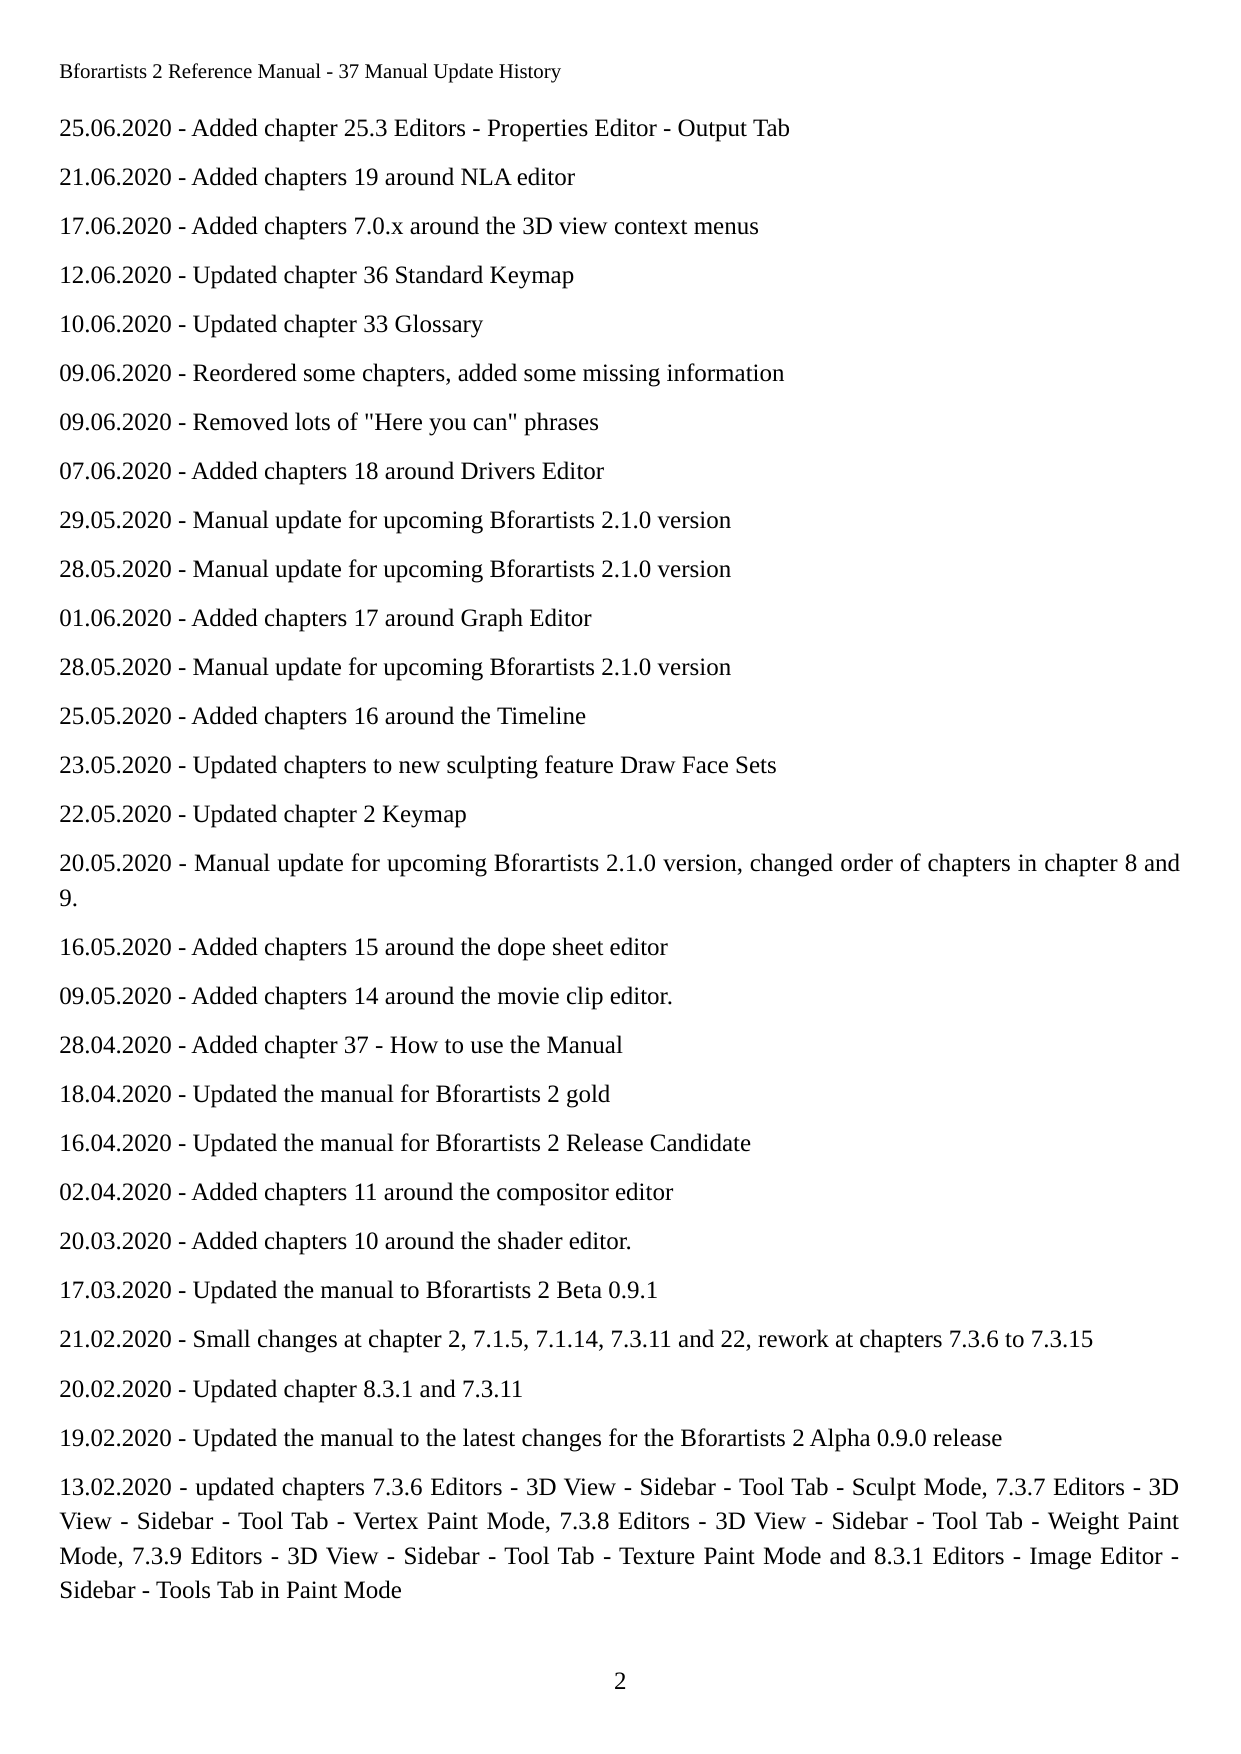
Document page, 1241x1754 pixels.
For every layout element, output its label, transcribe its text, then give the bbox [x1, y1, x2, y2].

text 25.05.2020 - Added chapters 16 around the Timeline [59, 701, 1181, 730]
text 20.05.2020 - Manual update for upcoming Bforartists 2.1.0 version, changed order of chapters in chapter 8 and 9. [59, 848, 1181, 912]
text 13.02.2020 - updated chapters 7.3.6 Editors - 3D View - Sidebar - Tool Tab - Sculpt Mode, 7.3.7 Editors - 3D View - Sidebar - Tool Tab - Vertex Paint Mode, 7.3.8 Editors - 3D View - Sidebar - Tool Tab - Weight Paint Mode, 7.3.9 Editors - 3D View - Sidebar - Tool Tab - Texture Paint Mode and 8.3.1 Editors - Image Editor - Sidebar - Tools Tab in Paint Mode [59, 1472, 1181, 1604]
text 28.05.2020 - Manual update for upcoming Bforartists 2.1.0 version [59, 554, 1181, 583]
text 21.02.2020 - Small changes at chapter 2, 7.1.5, 7.1.14, 7.3.11 and 22, rework at chapters 7.3.6 to 7.3.15 [59, 1324, 1181, 1353]
text 10.06.2020 - Updated chapter 33 Glossary [59, 309, 1181, 338]
text 01.06.2020 - Added chapters 17 around Graph Editor [59, 603, 1181, 632]
text 09.05.2020 - Added chapters 14 around the movie clip editor. [59, 981, 1181, 1010]
text 28.04.2020 - Added chapter 37 - How to use the Manual [59, 1030, 1181, 1059]
text 17.03.2020 - Updated the manual to Bforartists 2 Beta 0.9.1 [59, 1276, 1181, 1304]
text 16.05.2020 - Added chapters 15 around the dope sheet editor [59, 932, 1181, 961]
text 29.05.2020 - Manual update for upcoming Bforartists 2.1.0 version [59, 505, 1181, 534]
text 23.05.2020 - Updated chapters to new sculpting feature Draw Face Sets [59, 750, 1181, 779]
text 12.06.2020 - Updated chapter 36 Standard Keymap [59, 260, 1181, 288]
text 28.05.2020 - Manual update for upcoming Bforartists 2.1.0 version [59, 652, 1181, 681]
text 09.06.2020 - Reordered some chapters, added some missing information [59, 358, 1181, 387]
text 16.04.2020 - Updated the manual for Bforartists 2 Release Candidate [59, 1128, 1181, 1157]
text 02.04.2020 - Added chapters 11 around the compositor editor [59, 1177, 1181, 1206]
text 17.06.2020 - Added chapters 7.0.x around the 3D view context menus [59, 211, 1181, 239]
text 21.06.2020 - Added chapters 19 around NLA editor [59, 162, 1181, 190]
text 19.02.2020 - Updated the manual to the latest changes for the Bforartists 2 Alpha 0.9.0 release [59, 1423, 1181, 1451]
text 09.06.2020 - Removed lots of "Here you can" phrases [59, 407, 1181, 436]
text 07.06.2020 - Added chapters 18 around Drivers Editor [59, 456, 1181, 485]
text 20.02.2020 - Updated chapter 8.3.1 and 7.3.11 [59, 1374, 1181, 1402]
text 22.05.2020 - Updated chapter 2 Keymap [59, 799, 1181, 828]
text 25.06.2020 - Added chapter 25.3 Editors - Properties Editor - Output Tab [59, 113, 1181, 141]
text 20.03.2020 - Added chapters 10 around the shader editor. [59, 1226, 1181, 1255]
text 18.04.2020 - Updated the manual for Bforartists 2 gold [59, 1079, 1181, 1108]
